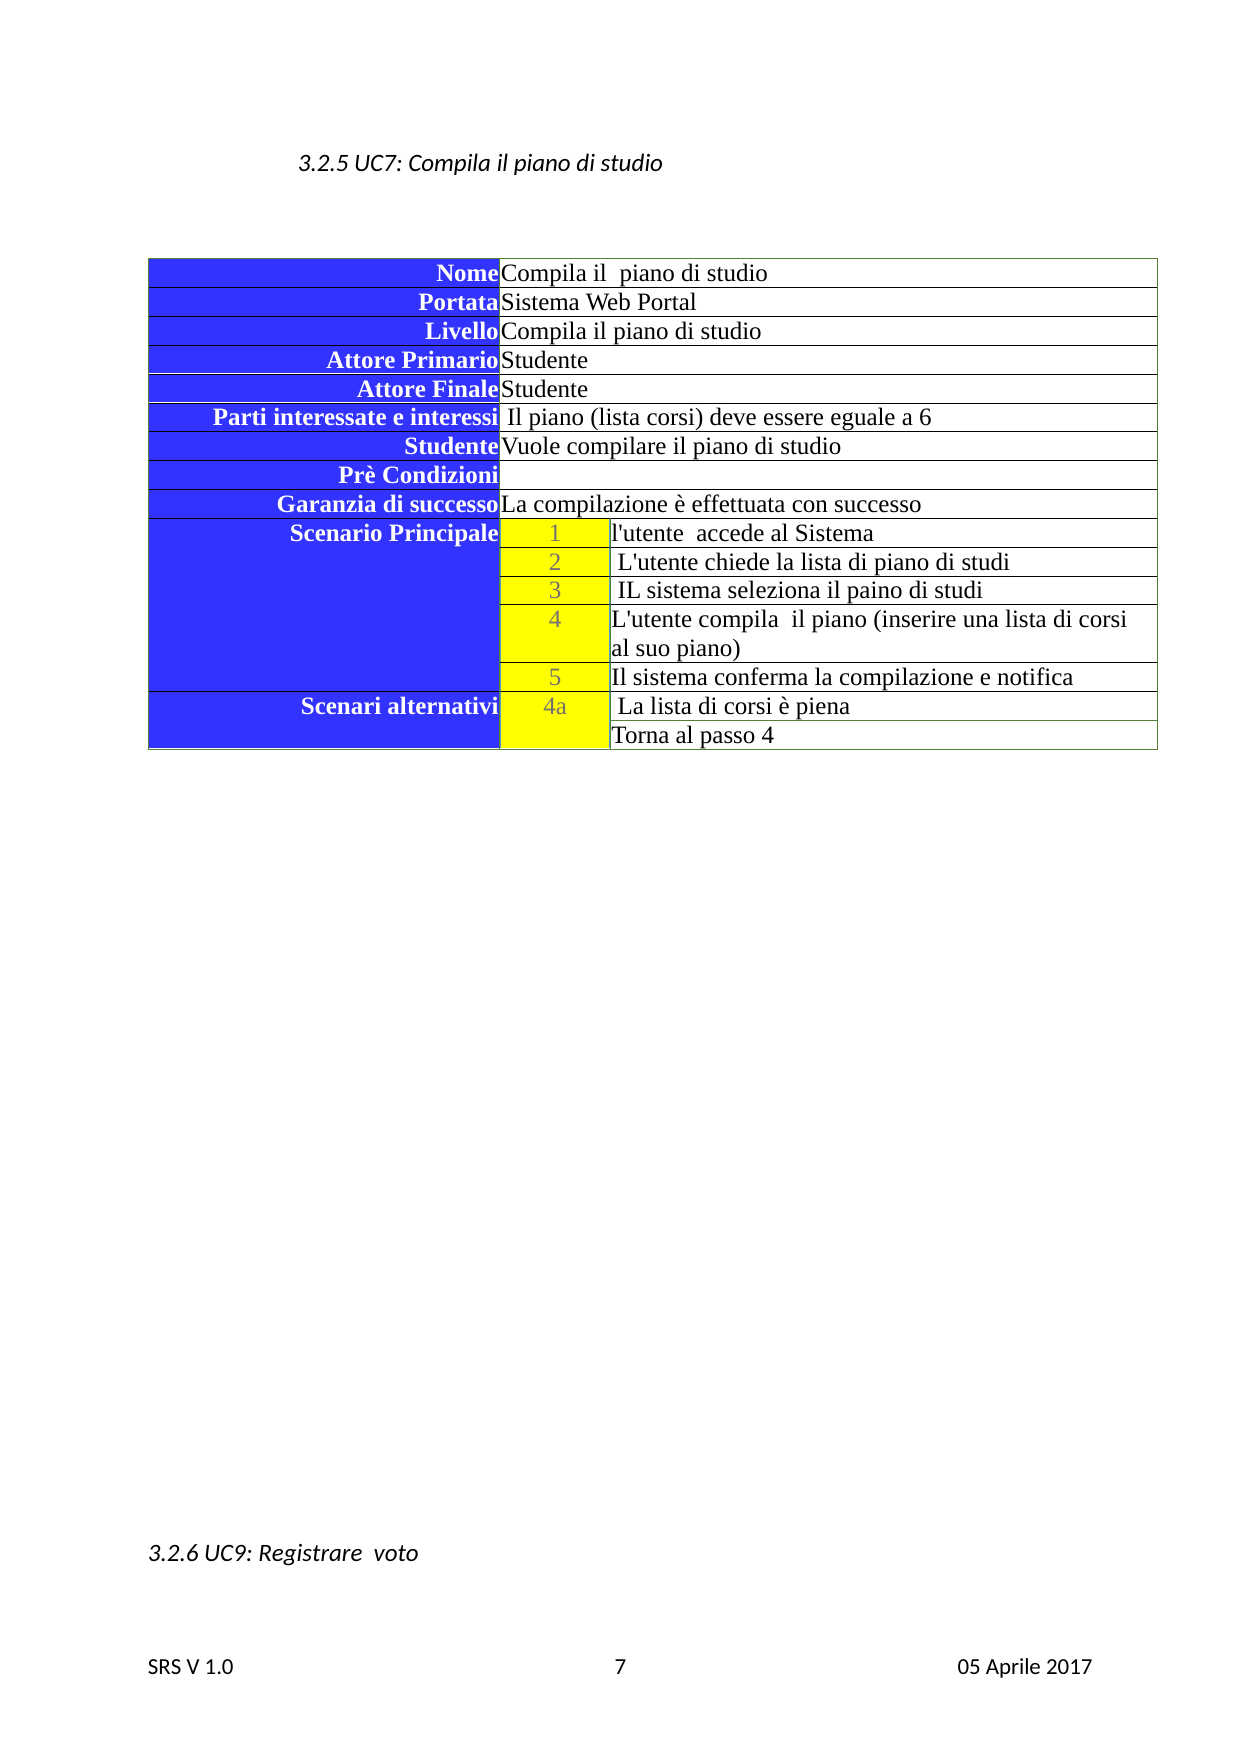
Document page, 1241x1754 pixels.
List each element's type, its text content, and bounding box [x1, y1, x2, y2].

table_cell La compilazione è effettuata con successo [500, 490, 1157, 518]
table_cell Sistema Web Portal [500, 288, 1157, 316]
table_cell IL sistema seleziona il paino di studi [611, 577, 1157, 604]
table_cell Attore Primario [149, 346, 499, 373]
text 3.2.6 UC9: Registrare voto [148, 1537, 1237, 1567]
table_cell Prè Condizioni [149, 461, 499, 489]
table_cell Compila il piano di studio [500, 317, 1157, 345]
table_cell L'utente chiede la lista di piano di studi [611, 548, 1157, 576]
table_header Nome [149, 259, 499, 287]
table_cell Studente [149, 432, 499, 460]
table_cell Attore Finale [149, 375, 499, 402]
table_cell Studente [500, 346, 1157, 373]
table_header Compila il piano di studio [500, 259, 1157, 287]
table_cell Il sistema conferma la compilazione e notifica [611, 663, 1157, 691]
table_cell La lista di corsi è piena [611, 692, 1157, 720]
table_cell L'utente compila il piano (inserire una lista di corsi al suo piano) [611, 605, 1157, 662]
table_cell [500, 461, 1157, 489]
table_cell Livello [149, 317, 499, 345]
table_cell Vuole compilare il piano di studio [500, 432, 1157, 460]
table_cell Scenari alternativi [149, 692, 499, 748]
table_cell Parti interessate e interessi [149, 404, 499, 431]
table_cell Scenario Principale [149, 519, 499, 691]
table_cell Garanzia di successo [149, 490, 499, 518]
table_cell Il piano (lista corsi) deve essere eguale a 6 [500, 404, 1157, 431]
list 3.2.5 UC7: Compila il piano di studio [260, 148, 1237, 178]
table_cell Portata [149, 288, 499, 316]
table_cell l'utente accede al Sistema [611, 519, 1157, 547]
table_cell Torna al passo 4 [611, 721, 1157, 748]
table_cell Studente [500, 375, 1157, 402]
